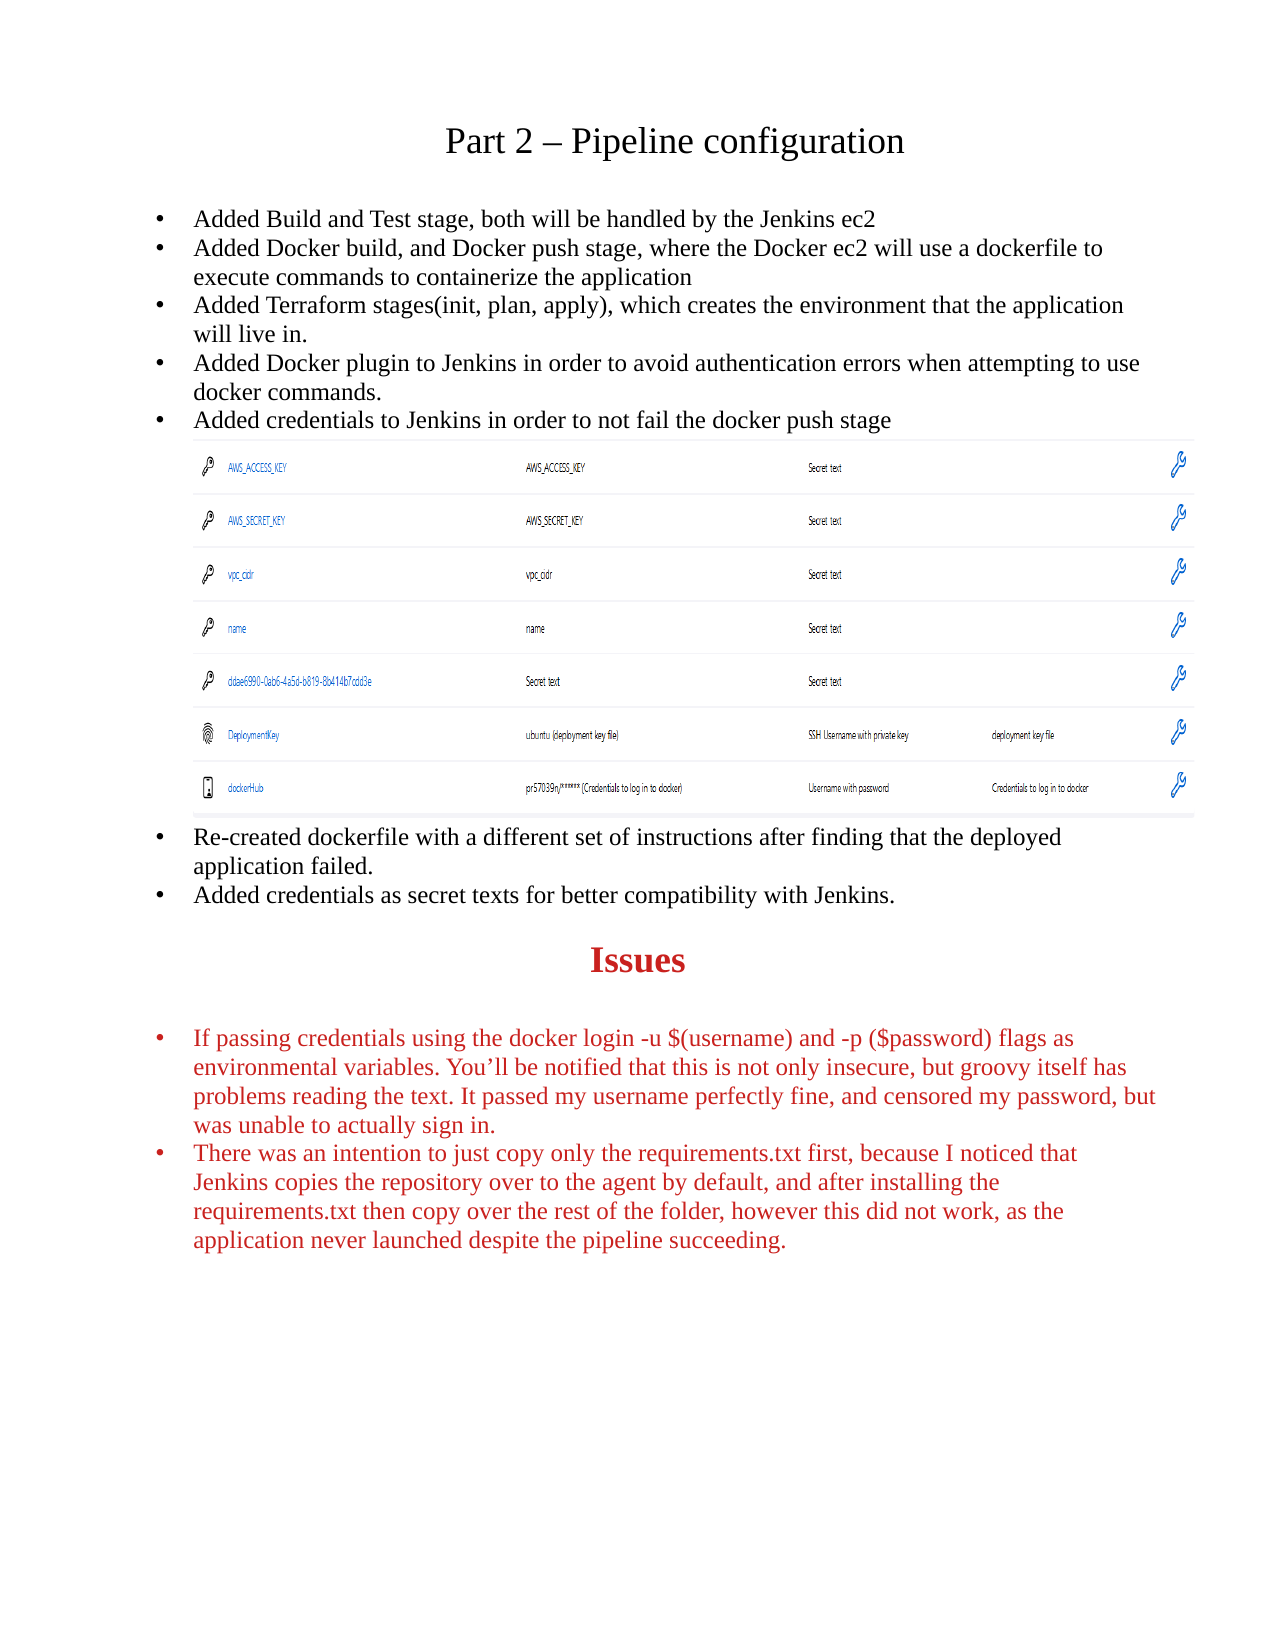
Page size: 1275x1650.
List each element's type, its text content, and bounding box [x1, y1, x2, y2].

list Added Docker build, and Docker push stage, where the Docker ec2 will use a dockerfile to execute commands to containerize the application [156, 233, 1157, 291]
list Added credentials as secret texts for better compatibility with Jenkins. [156, 880, 1157, 908]
list Added Build and Test stage, both will be handled by the Jenkins ec2 [156, 204, 1157, 233]
list If passing credentials using the docker login -u $(username) and -p ($password) flags as environmental variables. You’ll be notified that this is not only insecure, but groovy itself has problems reading the text. It passed my username perfectly fine, and censored my password, but was unable to actually sign in. [156, 1023, 1157, 1138]
list There was an intention to just copy only the requirements.txt first, because I noticed that Jenkins copies the repository over to the agent by default, and after installing the requirements.txt then copy over the rest of the folder, however this did not work, as the application never launched despite the pipeline succeeding. [156, 1138, 1157, 1253]
list Part 2 – Pipeline configuration [156, 118, 1157, 161]
text Issues [118, 937, 1157, 980]
list Added Terraform stages(init, plan, apply), which creates the environment that the application will live in. [156, 291, 1157, 348]
list Re-created dockerfile with a different set of instructions after finding that the deployed application failed. [156, 822, 1157, 880]
list Added Docker plugin to Jenkins in order to avoid authentication errors when attempting to use docker commands. [156, 348, 1157, 406]
list Added credentials to Jenkins in order to not fail the docker push stage [156, 406, 1157, 434]
picture [193, 434, 1195, 823]
